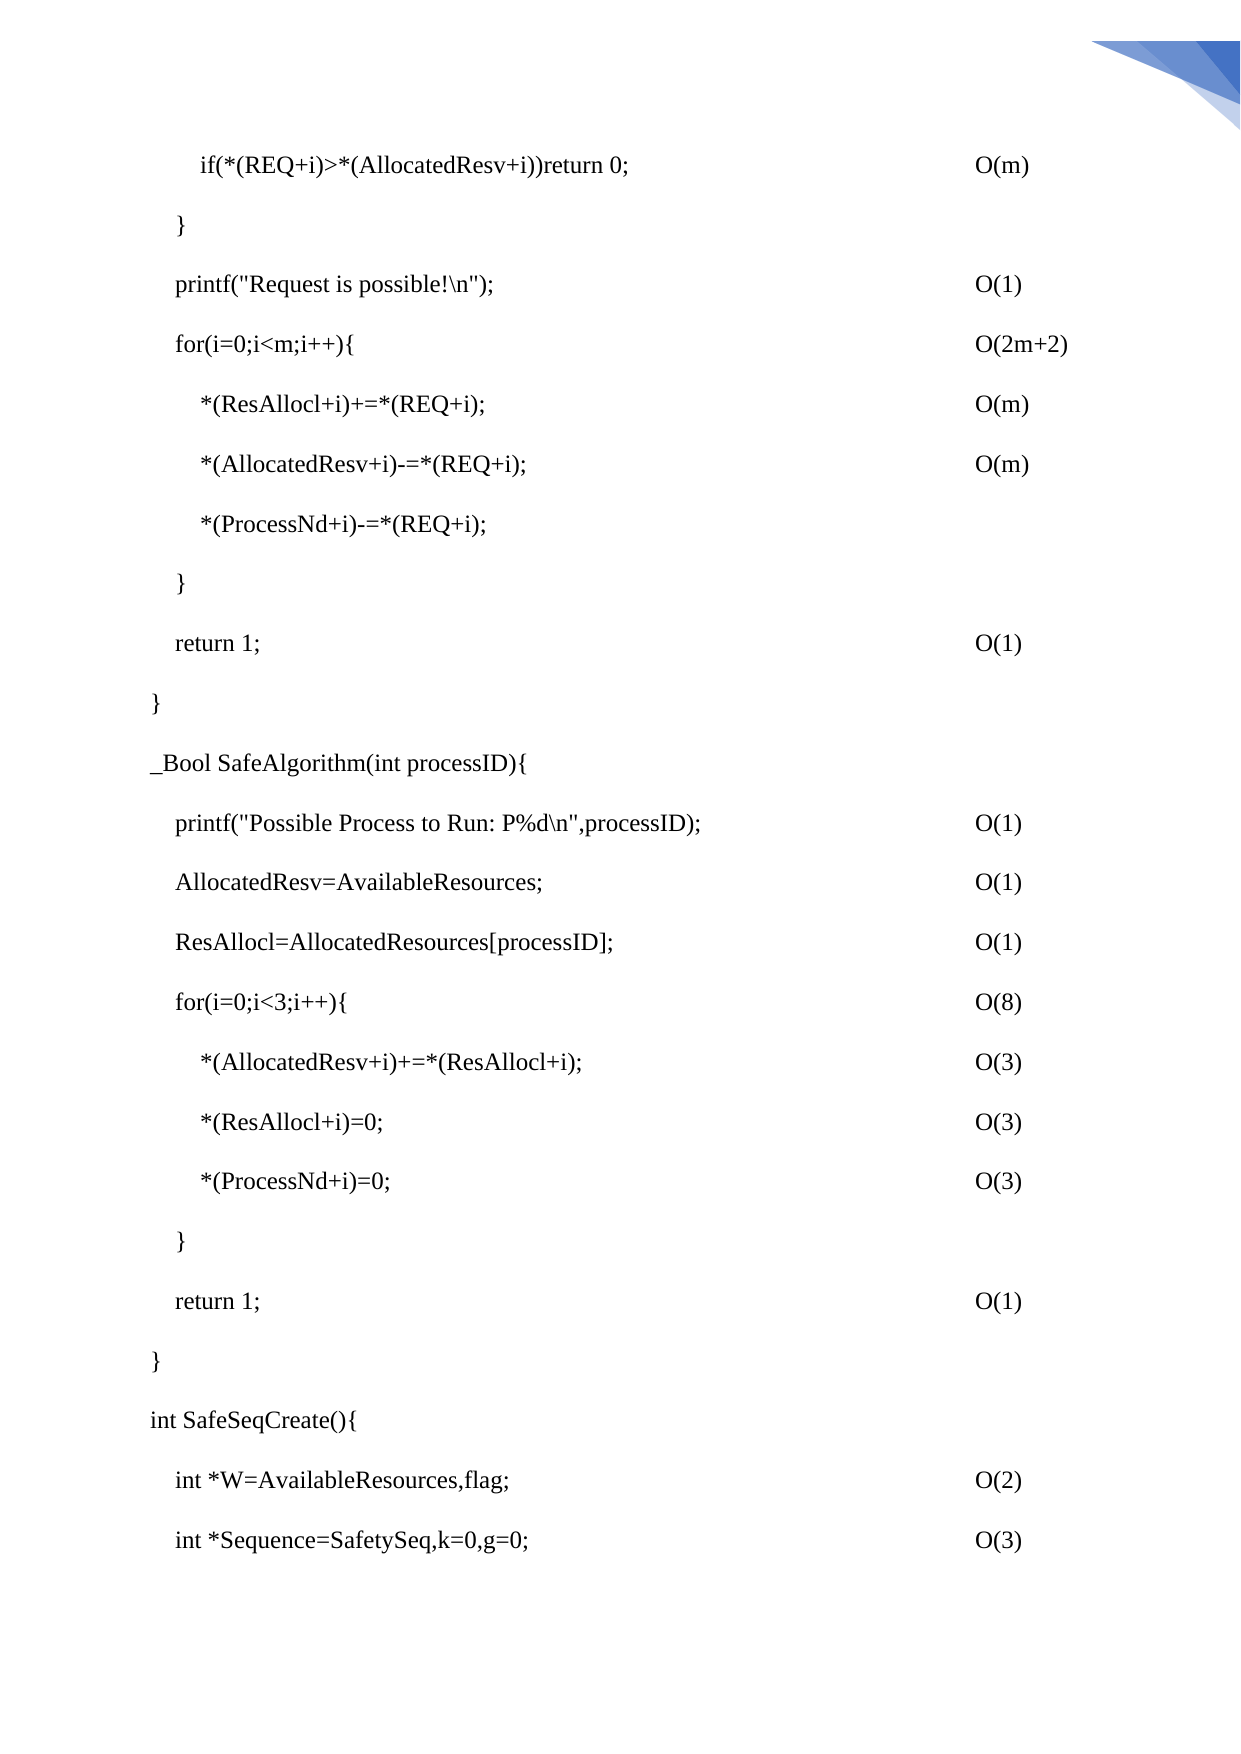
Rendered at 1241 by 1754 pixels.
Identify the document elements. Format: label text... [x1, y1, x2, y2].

text *(ResAllocl+i)=0; O(3) [150, 1107, 1090, 1135]
text for(i=0;i<m;i++){ O(2m+2) [150, 329, 1090, 358]
text } [150, 1346, 1090, 1374]
text } [150, 210, 1090, 238]
text AllocatedResv=AvailableResources; O(1) [150, 867, 1090, 896]
text for(i=0;i<3;i++){ O(8) [150, 987, 1090, 1016]
text } [150, 1226, 1090, 1255]
text } [150, 568, 1090, 597]
text _Bool SafeAlgorithm(int processID){ [150, 748, 1090, 777]
text int *Sequence=SafetySeq,k=0,g=0; O(3) [150, 1525, 1090, 1554]
text int *W=AvailableResources,flag; O(2) [150, 1465, 1090, 1494]
text return 1; O(1) [150, 628, 1090, 657]
text *(ProcessNd+i)-=*(REQ+i); [150, 509, 1090, 537]
text int SafeSeqCreate(){ [150, 1406, 1090, 1434]
text *(AllocatedResv+i)-=*(REQ+i); O(m) [150, 449, 1090, 478]
text } [150, 688, 1090, 717]
text *(ProcessNd+i)=0; O(3) [150, 1166, 1090, 1195]
text ResAllocl=AllocatedResources[processID]; O(1) [150, 927, 1090, 956]
text *(ResAllocl+i)+=*(REQ+i); O(m) [150, 389, 1090, 418]
text printf("Possible Process to Run: P%d\n",processID); O(1) [150, 808, 1090, 836]
text *(AllocatedResv+i)+=*(ResAllocl+i); O(3) [150, 1047, 1090, 1076]
text return 1; O(1) [150, 1286, 1090, 1315]
picture [1091, 41, 1241, 207]
text if(*(REQ+i)>*(AllocatedResv+i))return 0; O(m) [150, 150, 1090, 179]
text printf("Request is possible!\n"); O(1) [150, 269, 1090, 298]
